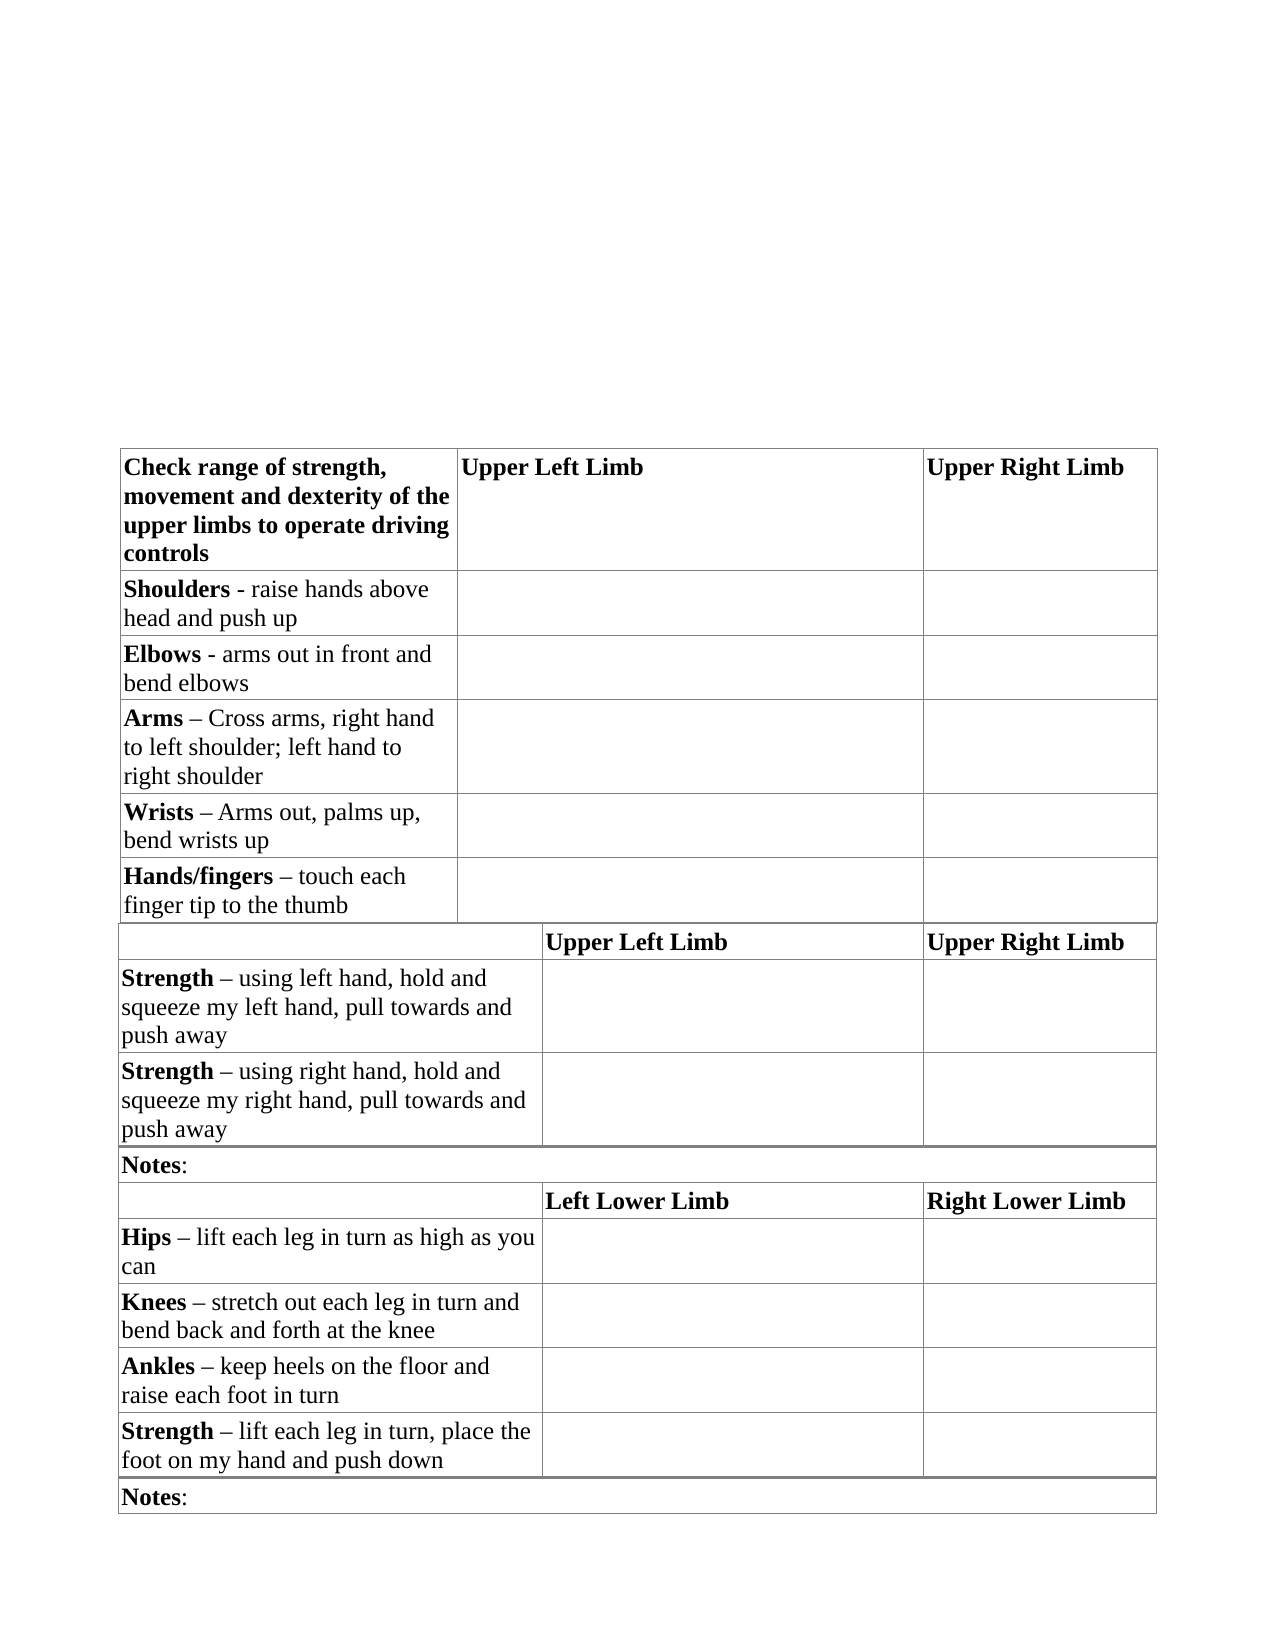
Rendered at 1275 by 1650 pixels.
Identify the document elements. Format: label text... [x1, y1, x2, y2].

table_cell Ankles – keep heels on the floor and raise each foot in turn [119, 1348, 542, 1412]
table_cell [924, 571, 1157, 635]
table_header Upper Left Limb [458, 449, 923, 570]
table_cell [543, 1413, 923, 1476]
table_cell [924, 1219, 1156, 1283]
table_cell [458, 636, 923, 699]
table_cell [924, 858, 1157, 922]
table_cell [924, 1284, 1156, 1347]
table_cell Strength – using right hand, hold and squeeze my right hand, pull towards and push away [119, 1053, 542, 1145]
table_cell [543, 1219, 923, 1283]
table_cell [458, 571, 923, 635]
table_cell Arms – Cross arms, right hand to left shoulder; left hand to right shoulder [121, 700, 457, 793]
table_header Upper Left Limb [543, 924, 923, 959]
table_cell [924, 1053, 1156, 1145]
table_cell Wrists – Arms out, palms up, bend wrists up [121, 794, 457, 857]
table_cell [924, 700, 1157, 793]
table_cell [924, 1413, 1156, 1476]
table_cell Right Lower Limb [924, 1183, 1156, 1218]
table_cell [458, 858, 923, 922]
table_cell [543, 1348, 923, 1412]
table_cell Knees – stretch out each leg in turn and bend back and forth at the knee [119, 1284, 542, 1347]
table_cell Strength – lift each leg in turn, place the foot on my hand and push down [119, 1413, 542, 1476]
table_header Notes: [119, 1148, 1156, 1182]
table_cell Hips – lift each leg in turn as high as you can [119, 1219, 542, 1283]
table_header Upper Right Limb [924, 449, 1157, 570]
table_cell Strength – using left hand, hold and squeeze my left hand, pull towards and push away [119, 960, 542, 1052]
table_header Check range of strength, movement and dexterity of the upper limbs to operate driving controls [121, 449, 457, 570]
table_cell Shoulders - raise hands above head and push up [121, 571, 457, 635]
table_cell [543, 1053, 923, 1145]
table_cell Elbows - arms out in front and bend elbows [121, 636, 457, 699]
table_cell [924, 794, 1157, 857]
table_cell [458, 794, 923, 857]
table_cell [543, 1284, 923, 1347]
table_header Upper Right Limb [924, 924, 1156, 959]
table_cell [458, 700, 923, 793]
table_cell [924, 636, 1157, 699]
table_cell [543, 960, 923, 1052]
table_cell [924, 960, 1156, 1052]
table_cell [924, 1348, 1156, 1412]
table_cell Hands/fingers – touch each finger tip to the thumb [121, 858, 457, 922]
table_cell [119, 1183, 542, 1218]
table_header [119, 924, 542, 959]
table_cell Left Lower Limb [543, 1183, 923, 1218]
table_header Notes: [119, 1479, 1156, 1513]
